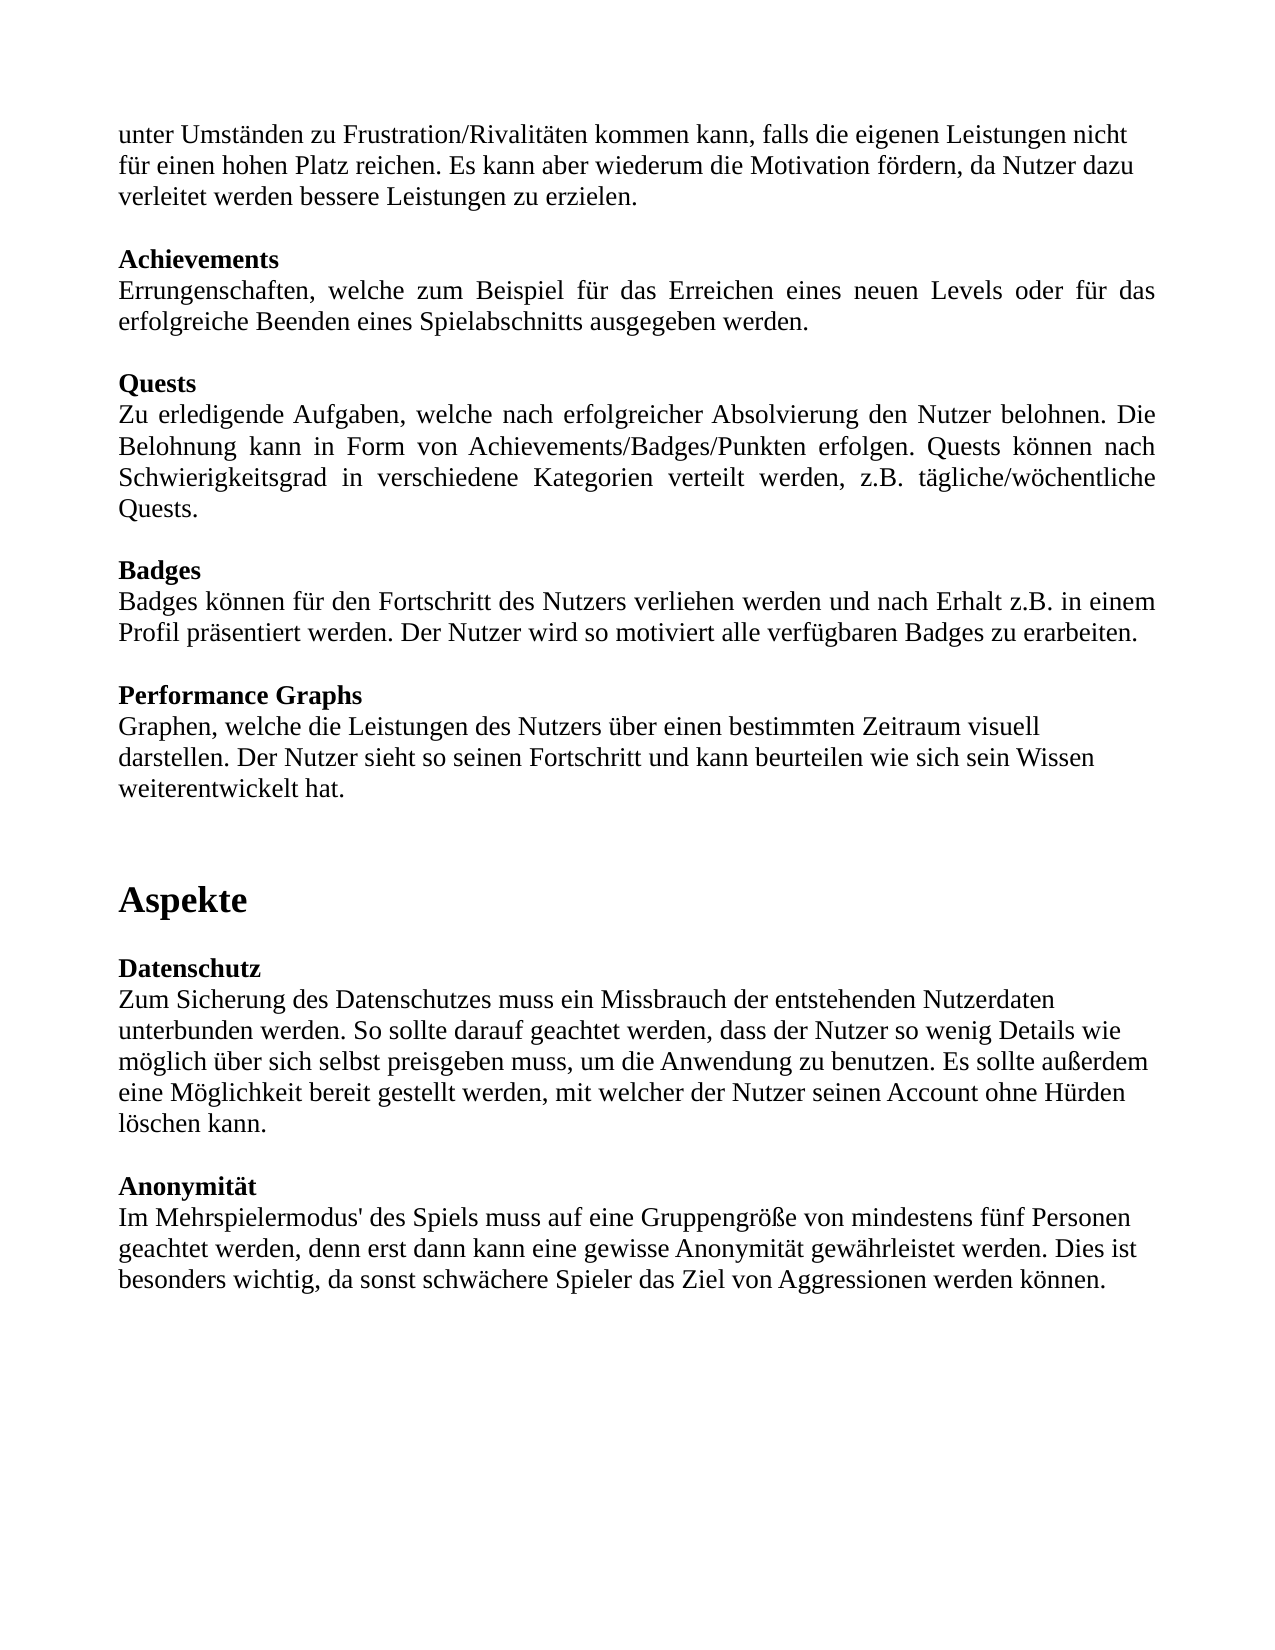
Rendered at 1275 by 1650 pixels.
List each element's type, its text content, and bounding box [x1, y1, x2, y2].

text unter Umständen zu Frustration/Rivalitäten kommen kann, falls die eigenen Leistungen nicht für einen hohen Platz reichen. Es kann aber wiederum die Motivation fördern, da Nutzer dazu verleitet werden bessere Leistungen zu erzielen. [118, 118, 1157, 212]
text Graphen, welche die Leistungen des Nutzers über einen bestimmten Zeitraum visuell darstellen. Der Nutzer sieht so seinen Fortschritt und kann beurteilen wie sich sein Wissen weiterentwickelt hat. [118, 710, 1157, 803]
text Achievements [118, 243, 1157, 274]
text Anonymität [118, 1170, 1157, 1201]
text Performance Graphs [118, 679, 1157, 710]
text Zum Sicherung des Datenschutzes muss ein Missbrauch der entstehenden Nutzerdaten unterbunden werden. So sollte darauf geachtet werden, dass der Nutzer so wenig Details wie möglich über sich selbst preisgeben muss, um die Anwendung zu benutzen. Es sollte außerdem eine Möglichkeit bereit gestellt werden, mit welcher der Nutzer seinen Account ohne Hürden löschen kann. [118, 983, 1157, 1139]
text Datenschutz [118, 952, 1157, 983]
text Badges [118, 554, 1157, 585]
text Badges können für den Fortschritt des Nutzers verliehen werden und nach Erhalt z.B. in einem Profil präsentiert werden. Der Nutzer wird so motiviert alle verfügbaren Badges zu erarbeiten. [118, 585, 1157, 648]
text Aspekte [118, 878, 1157, 921]
text Errungenschaften, welche zum Beispiel für das Erreichen eines neuen Levels oder für das erfolgreiche Beenden eines Spielabschnitts ausgegeben werden. [118, 274, 1157, 336]
text Zu erledigende Aufgaben, welche nach erfolgreicher Absolvierung den Nutzer belohnen. Die Belohnung kann in Form von Achievements/Badges/Punkten erfolgen. Quests können nach Schwierigkeitsgrad in verschiedene Kategorien verteilt werden, z.B. tägliche/wöchentliche Quests. [118, 398, 1157, 523]
text Quests [118, 367, 1157, 398]
text Im Mehrspielermodus' des Spiels muss auf eine Gruppengröße von mindestens fünf Personen geachtet werden, denn erst dann kann eine gewisse Anonymität gewährleistet werden. Dies ist besonders wichtig, da sonst schwächere Spieler das Ziel von Aggressionen werden können. [118, 1201, 1157, 1294]
